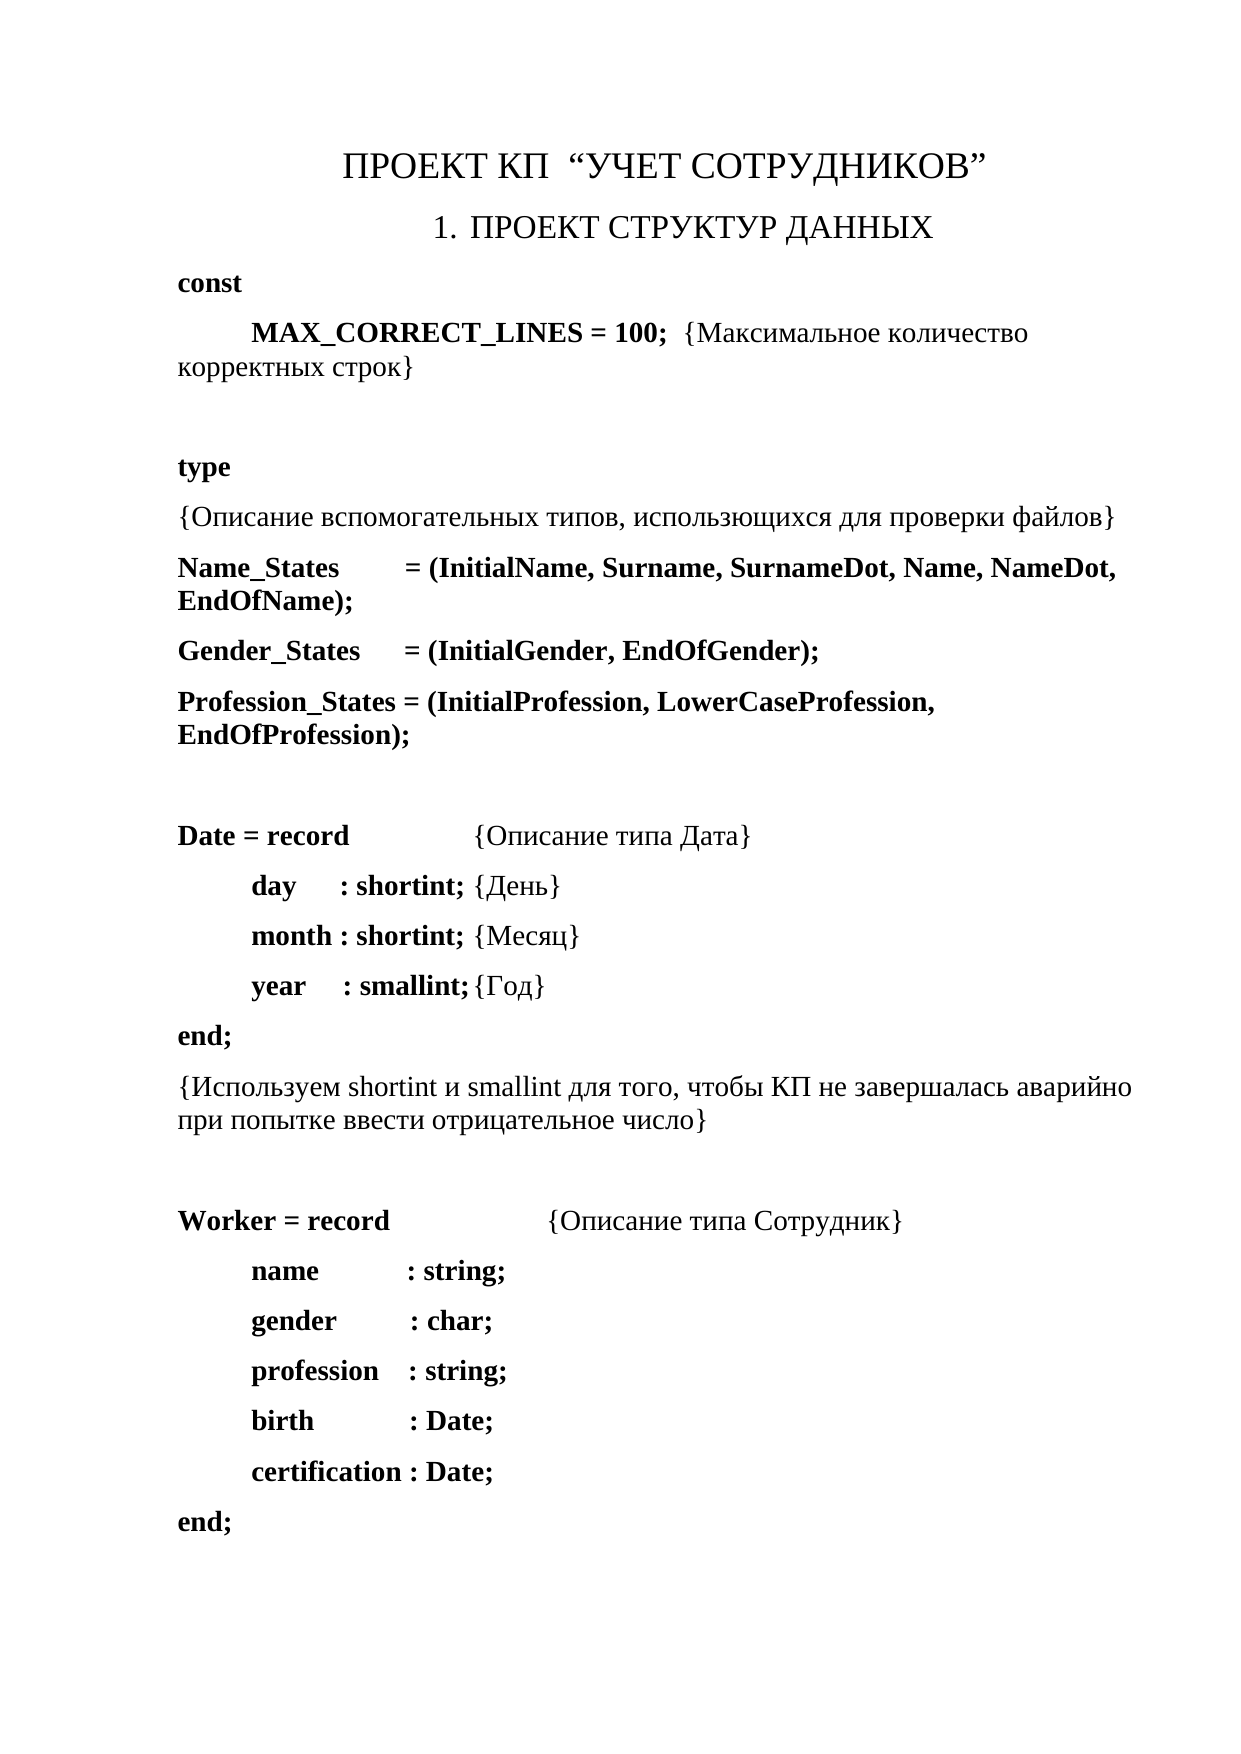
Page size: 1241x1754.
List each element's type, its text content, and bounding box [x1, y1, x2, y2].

text type [177, 449, 1152, 483]
text {Описание вспомогательных типов, использющихся для проверки файлов} [177, 499, 1152, 533]
text Date = record {Описание типа Дата} [177, 818, 1152, 851]
list ПРОЕКТ СТРУКТУР ДАННЫХ [215, 208, 1152, 246]
text const [177, 265, 1152, 299]
text gender : char; [177, 1303, 1152, 1337]
text name : string; [177, 1253, 1152, 1286]
text Name_States = (InitialName, Surname, SurnameDot, Name, NameDot, EndOfName); [177, 550, 1152, 617]
text end; [177, 1504, 1152, 1537]
subtitle ПРОЕКТ КП “УЧЕТ СОТРУДНИКОВ” [177, 143, 1152, 186]
text end; [177, 1018, 1152, 1052]
text month : shortint; {Месяц} [177, 918, 1152, 952]
text Worker = record {Описание типа Сотрудник} [177, 1203, 1152, 1236]
text profession : string; [177, 1353, 1152, 1387]
text birth : Date; [177, 1403, 1152, 1437]
text Profession_States = (InitialProfession, LowerCaseProfession, EndOfProfession); [177, 684, 1152, 751]
text day : shortint; {День} [177, 868, 1152, 901]
text year : smallint; {Год} [177, 968, 1152, 1002]
text MAX_CORRECT_LINES = 100; {Максимальное количество корректных строк} [177, 315, 1152, 382]
text certification : Date; [177, 1454, 1152, 1487]
text Gender_States = (InitialGender, EndOfGender); [177, 633, 1152, 667]
text {Используем shortint и smallint для того, чтобы КП не завершалась аварийно при попытке ввести отрицательное число} [177, 1069, 1152, 1136]
